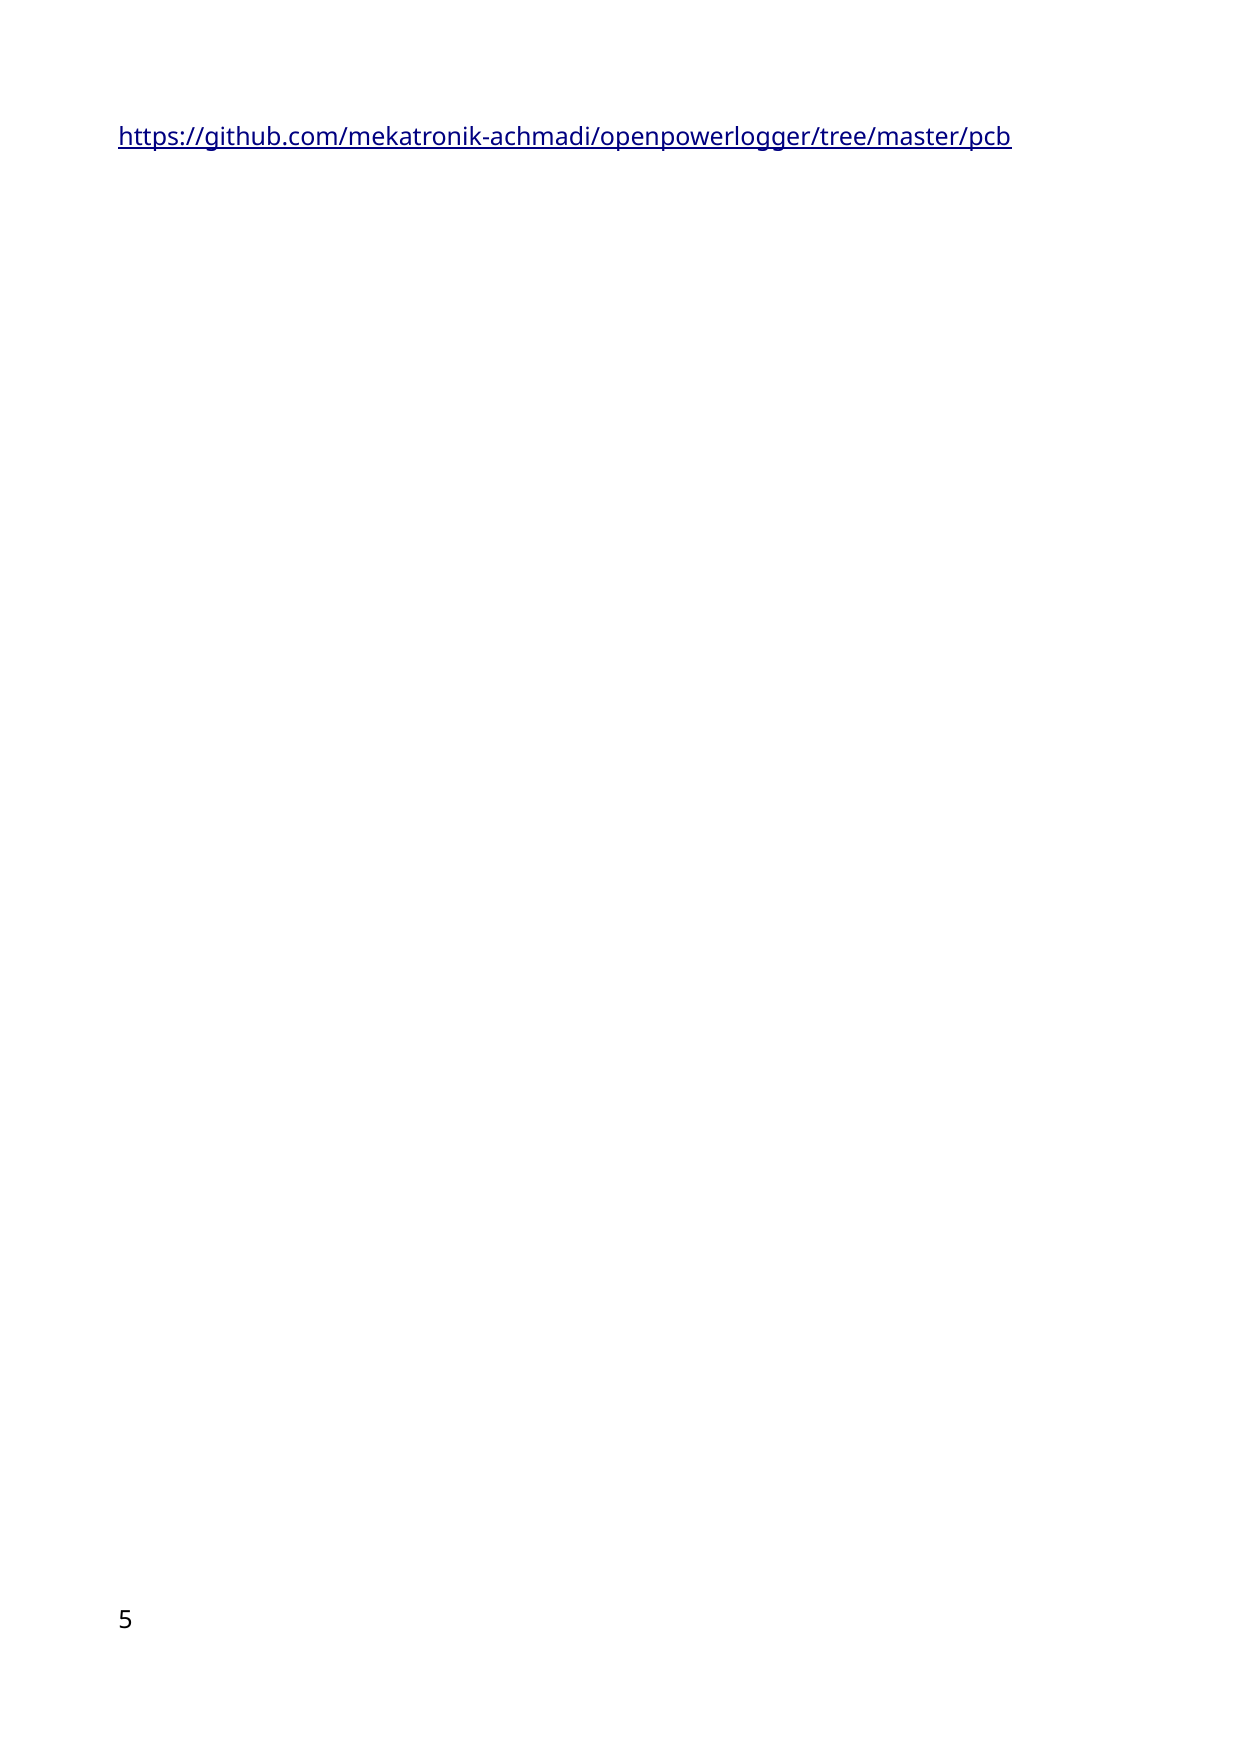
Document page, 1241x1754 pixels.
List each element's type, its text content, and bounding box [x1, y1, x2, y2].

text https://github.com/mekatronik-achmadi/openpowerlogger/tree/master/pcb [118, 118, 1122, 152]
